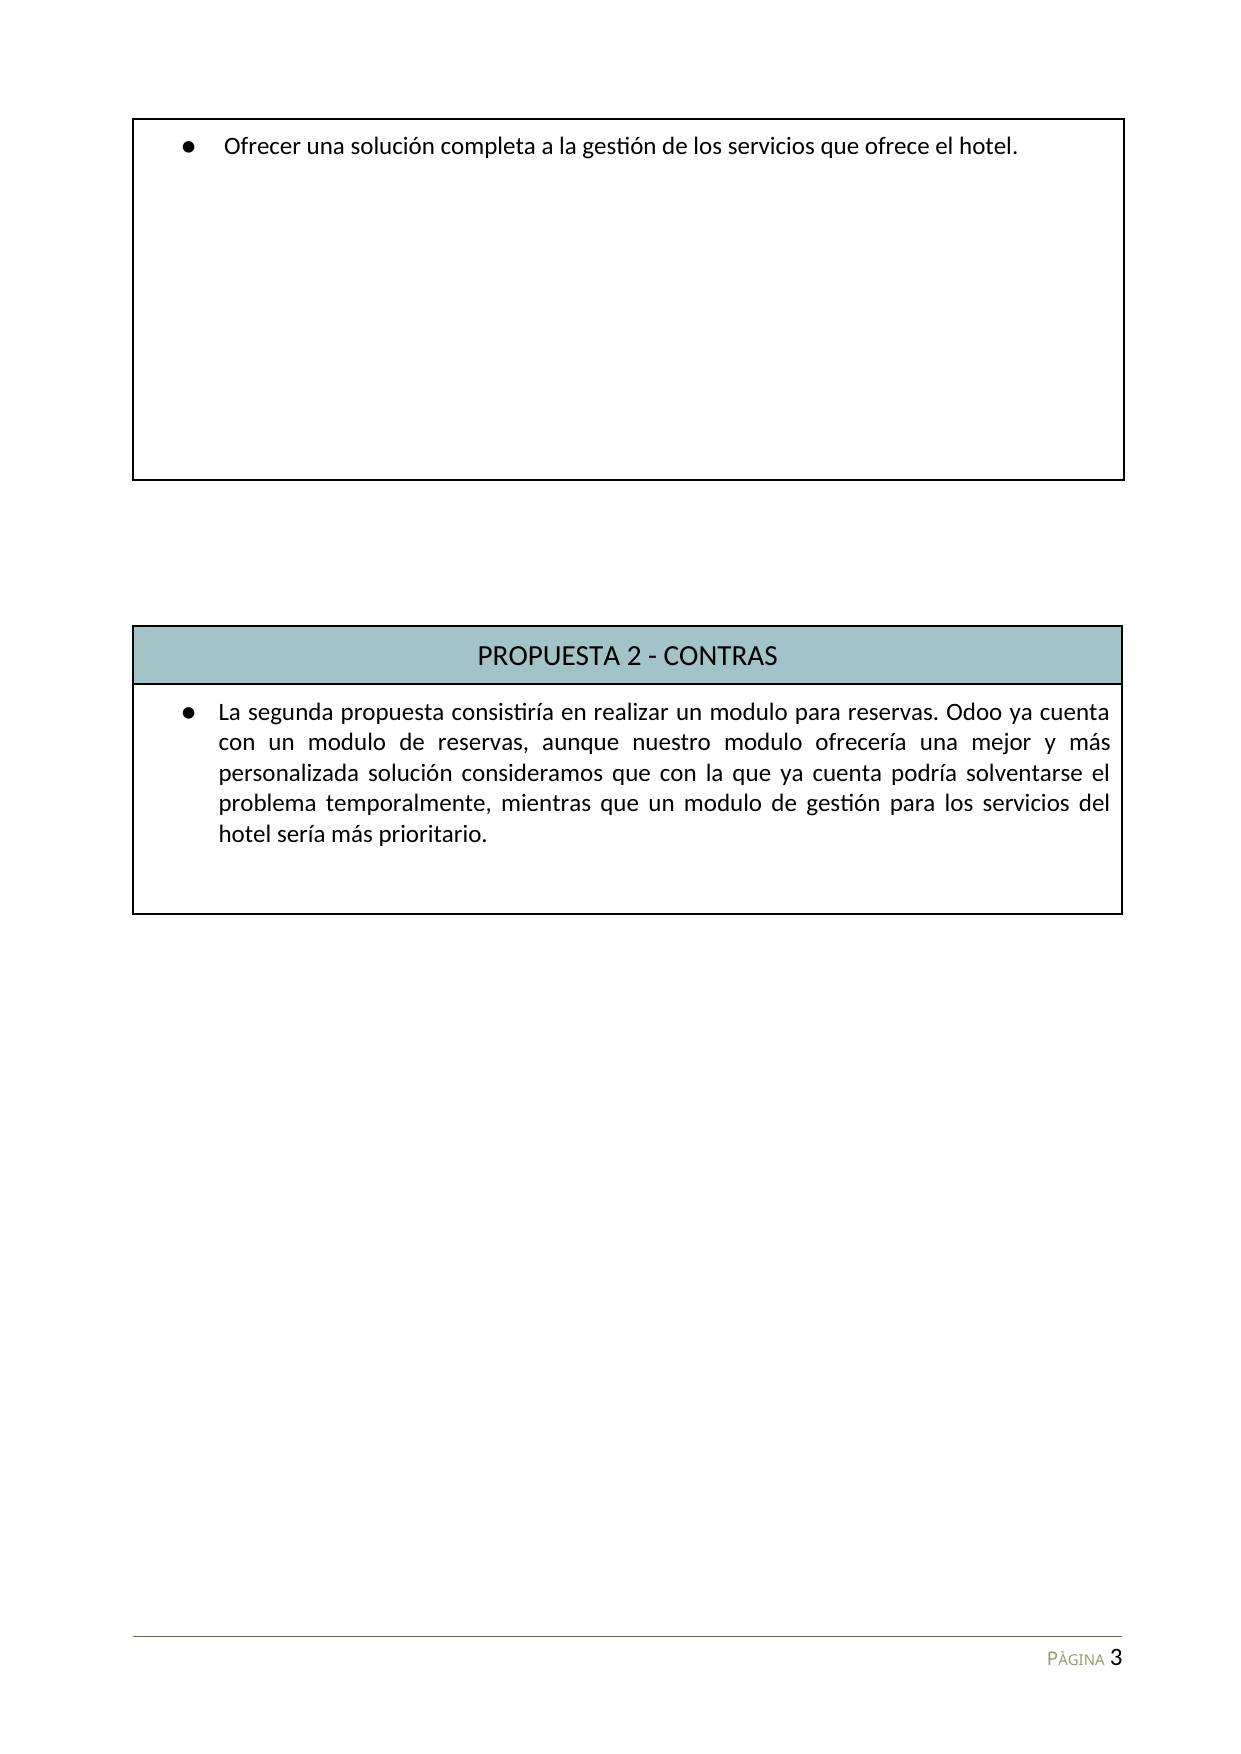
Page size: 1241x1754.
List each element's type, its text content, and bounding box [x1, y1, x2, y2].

table_header PROPUESTA 2 - CONTRAS [134, 627, 1121, 683]
table_cell Ofrecer una solución completa a la gestión de los servicios que ofrece el hotel. [134, 120, 1123, 479]
table_cell La segunda propuesta consistiría en realizar un modulo para reservas. Odoo ya cuenta con un modulo de reservas, aunque nuestro modulo ofrecería una mejor y más personalizada solución consideramos que con la que ya cuenta podría solventarse el problema temporalmente, mientras que un modulo de gestión para los servicios del hotel sería más prioritario. [134, 685, 1121, 912]
